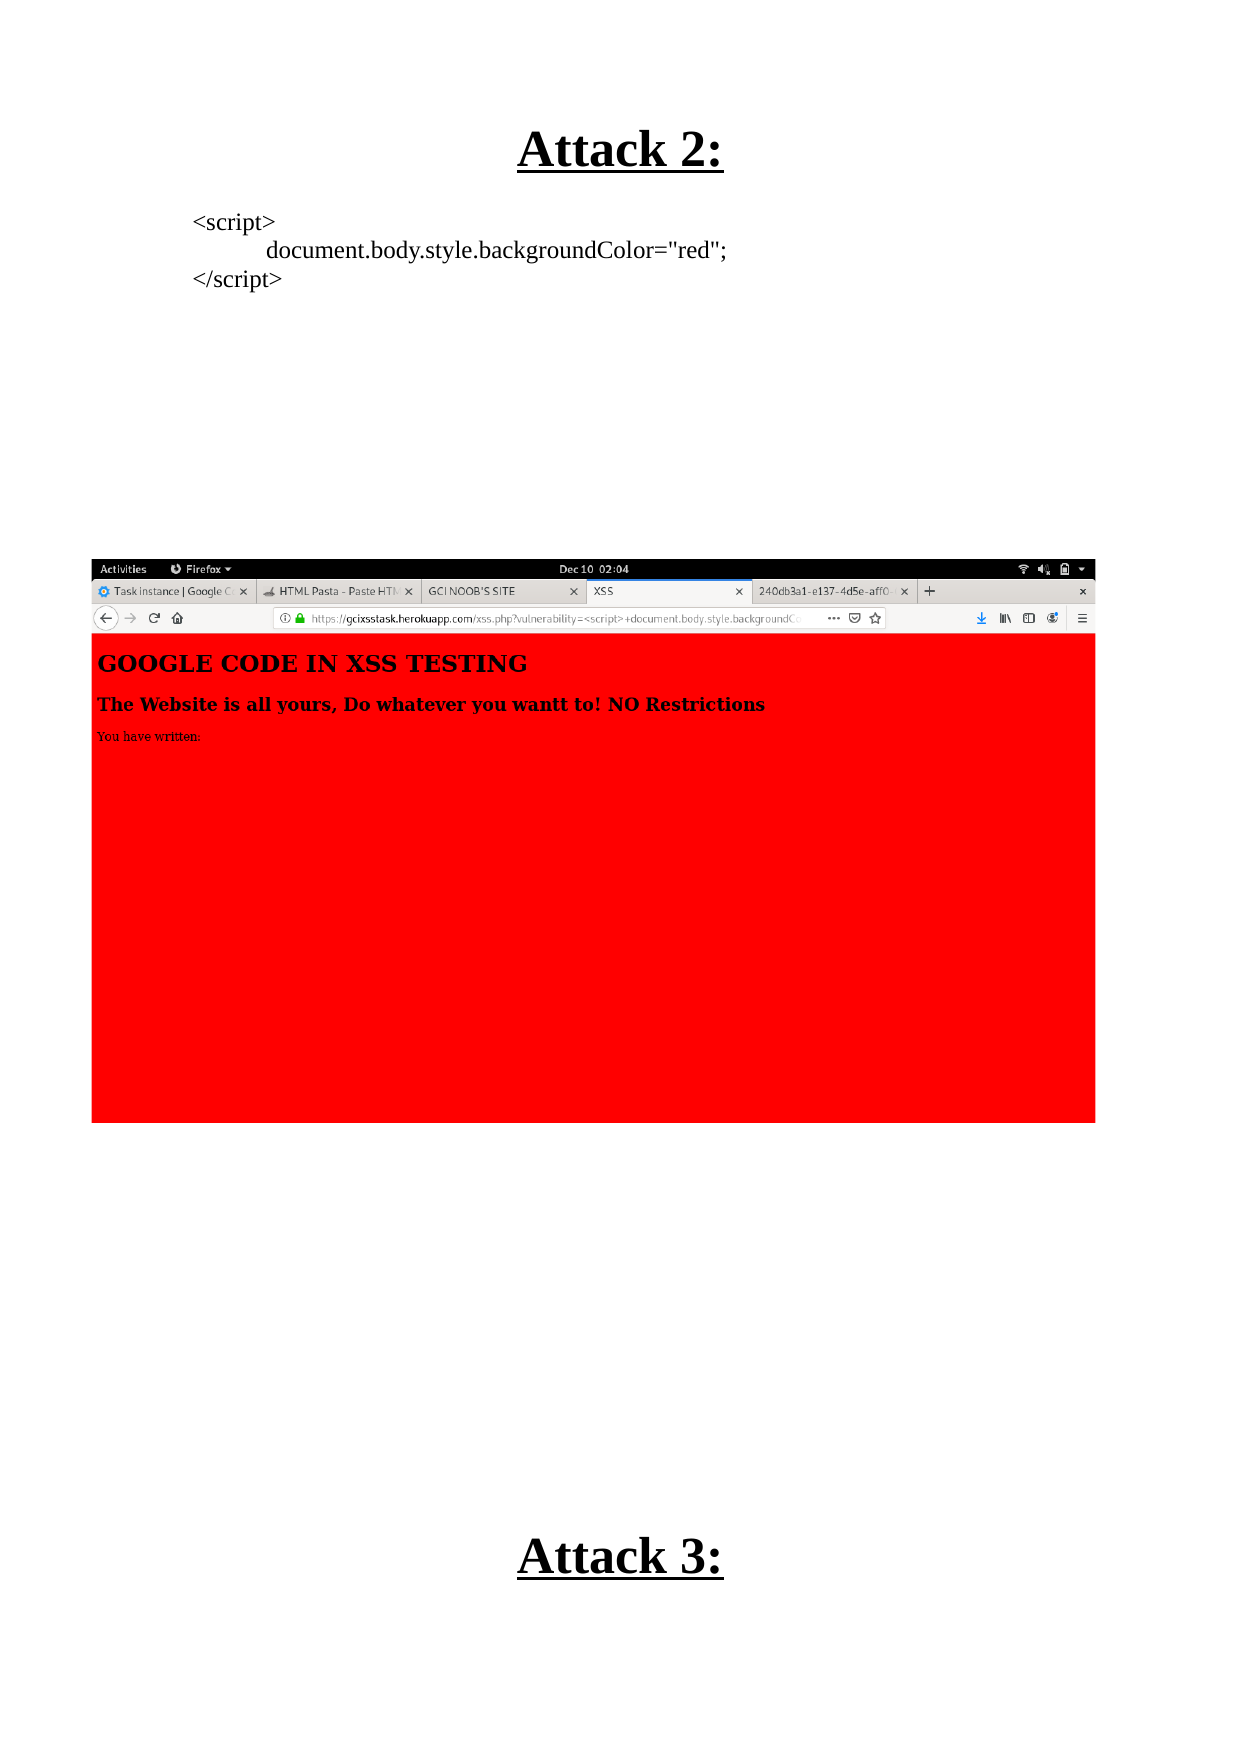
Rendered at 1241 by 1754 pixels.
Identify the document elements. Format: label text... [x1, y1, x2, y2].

text Attack 2: [118, 118, 1122, 178]
text document.body.style.backgroundColor="red"; [118, 236, 1122, 264]
text Attack 3: [118, 1525, 1122, 1585]
text </script> [118, 264, 1122, 293]
picture [91, 559, 1096, 1123]
text <script> [118, 207, 1122, 236]
